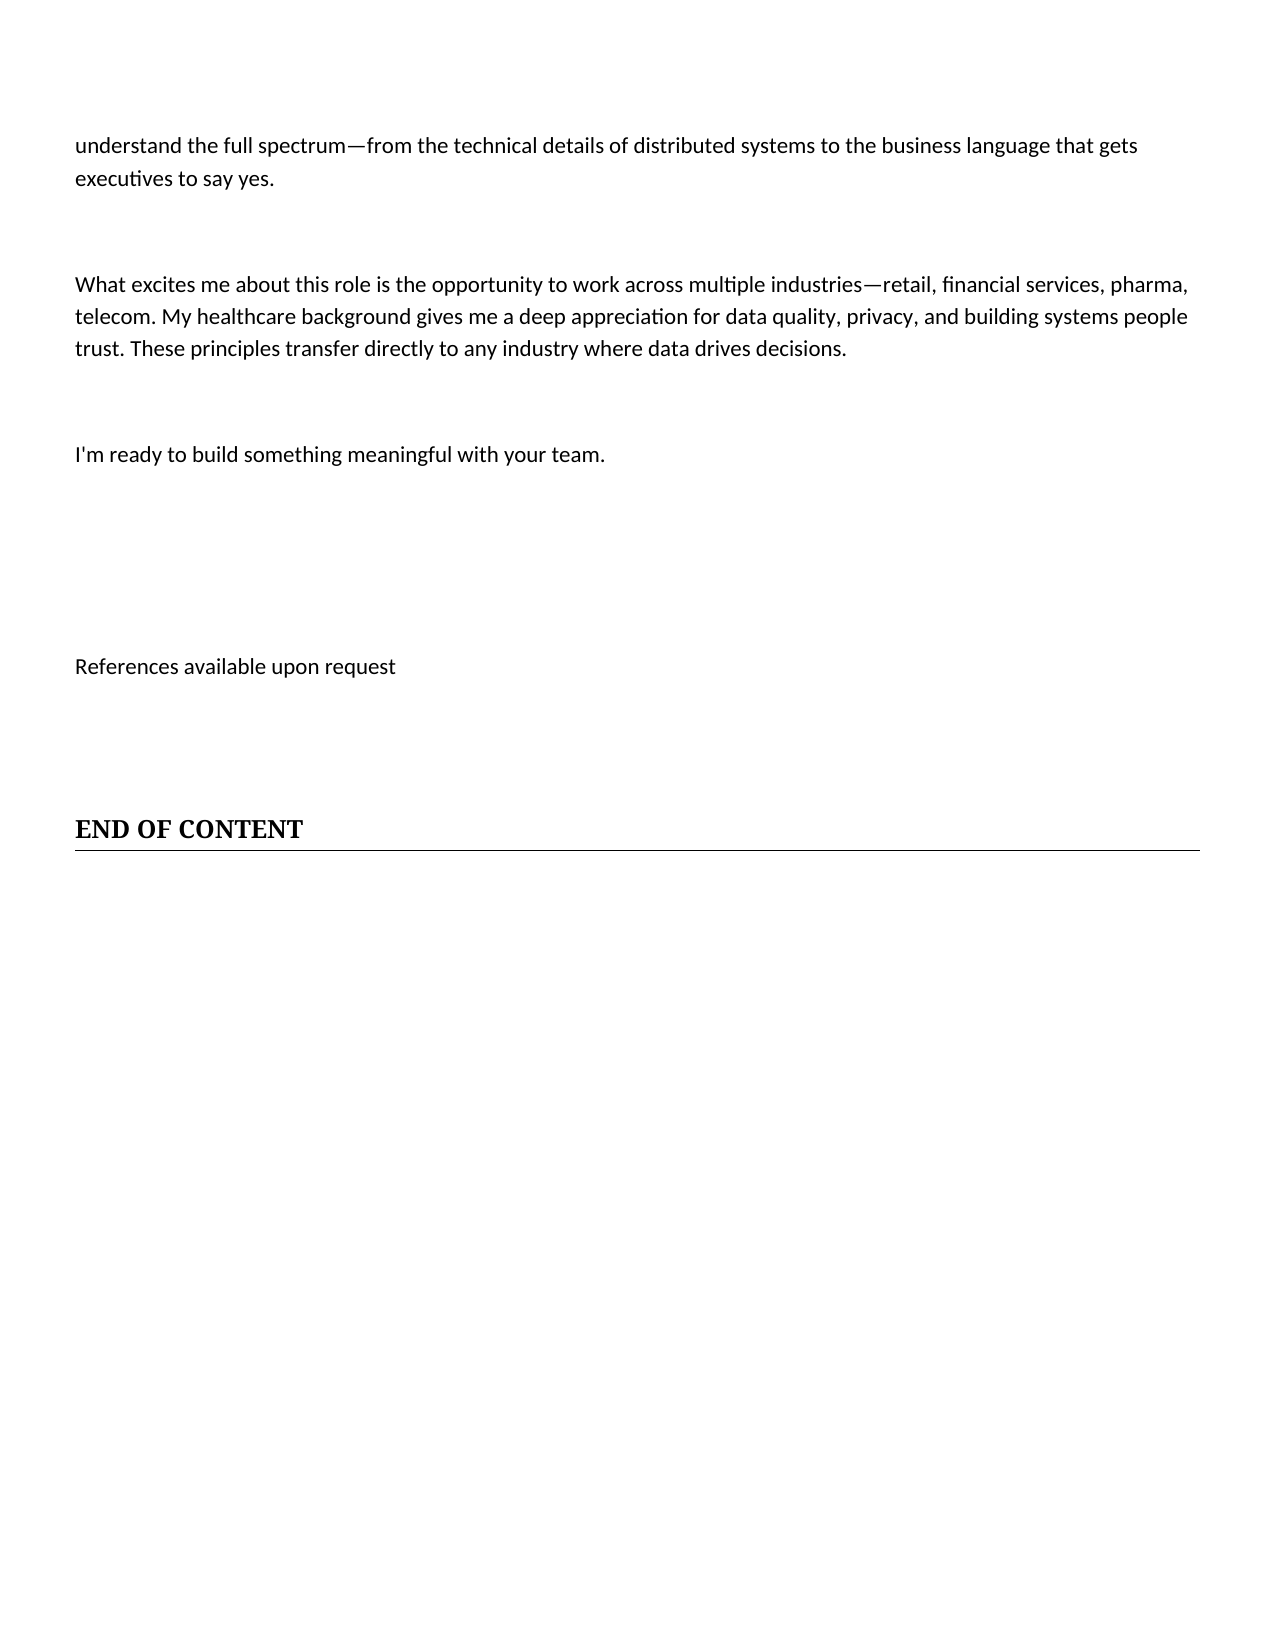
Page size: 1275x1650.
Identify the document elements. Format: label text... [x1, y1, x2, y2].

text What excites me about this role is the opportunity to work across multiple industries—retail, financial services, pharma, telecom. My healthcare background gives me a deep appreciation for data quality, privacy, and building systems people trust. These principles transfer directly to any industry where data drives decisions. [75, 270, 1200, 362]
subtitle END OF CONTENT [75, 811, 1200, 850]
text understand the full spectrum—from the technical details of distributed systems to the business language that gets executives to say yes. [75, 132, 1200, 192]
text I'm ready to build something meaningful with your team. [75, 440, 1200, 468]
text References available upon request [75, 652, 1200, 680]
